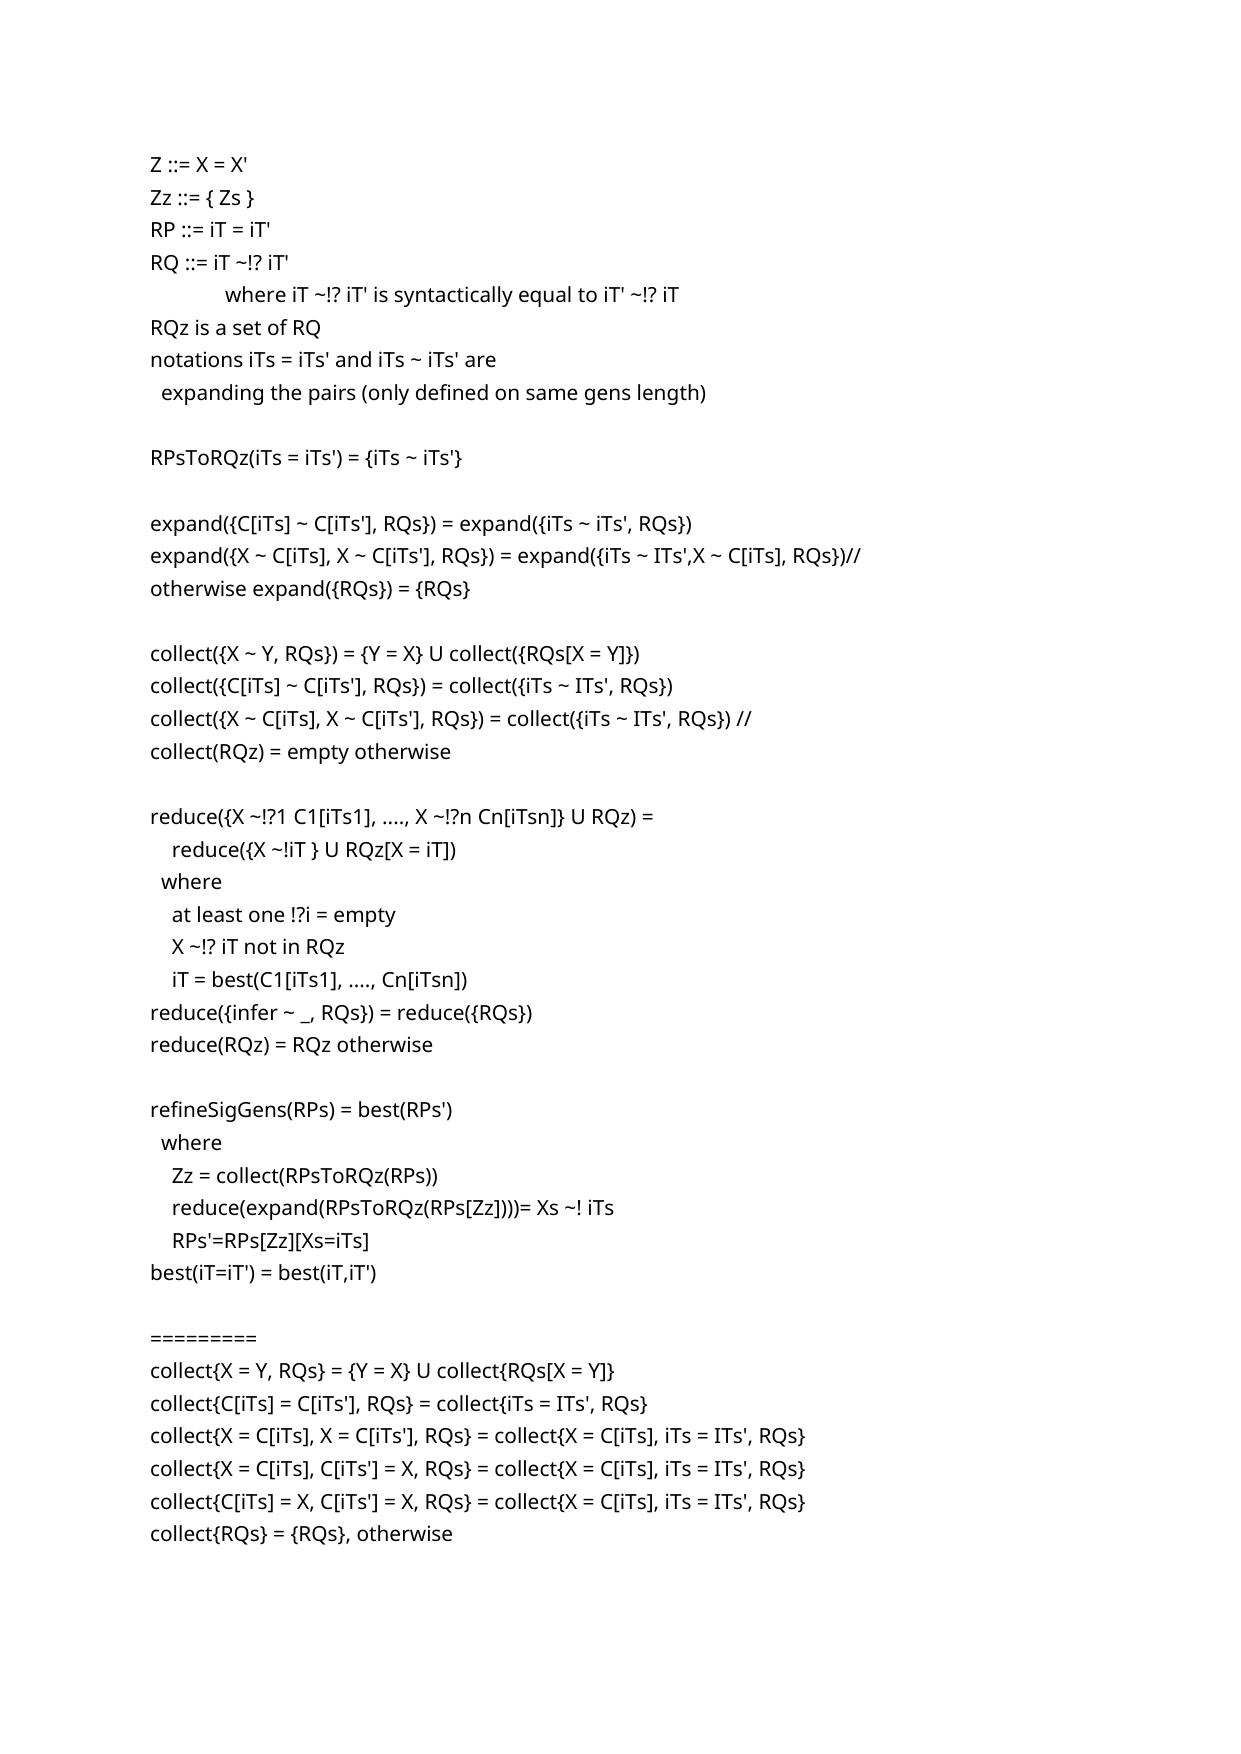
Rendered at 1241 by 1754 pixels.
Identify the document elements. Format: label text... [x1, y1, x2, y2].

text reduce(expand(RPsToRQz(RPs[Zz])))= Xs ~! iTs [150, 1193, 1090, 1222]
text RPs'=RPs[Zz][Xs=iTs] [150, 1226, 1090, 1254]
text where [150, 867, 1090, 896]
text reduce({infer ~ _, RQs}) = reduce({RQs}) [150, 998, 1090, 1026]
text RQ ::= iT ~!? iT' [150, 248, 1090, 276]
text refineSigGens(RPs) = best(RPs') [150, 1096, 1090, 1124]
text expand({C[iTs] ~ C[iTs'], RQs}) = expand({iTs ~ iTs', RQs}) [150, 509, 1090, 537]
text Zz = collect(RPsToRQz(RPs)) [150, 1161, 1090, 1189]
text best(iT=iT') = best(iT,iT') [150, 1258, 1090, 1287]
text RPsToRQz(iTs = iTs') = {iTs ~ iTs'} [150, 443, 1090, 472]
text expand({X ~ C[iTs], X ~ C[iTs'], RQs}) = expand({iTs ~ ITs',X ~ C[iTs], RQs})// [150, 541, 1090, 570]
text collect({X ~ Y, RQs}) = {Y = X} U collect({RQs[X = Y]}) [150, 639, 1090, 667]
text collect{C[iTs] = C[iTs'], RQs} = collect{iTs = ITs', RQs} [150, 1389, 1090, 1417]
text RQz is a set of RQ [150, 313, 1090, 341]
text where [150, 1128, 1090, 1157]
text Z ::= X = X' [150, 150, 1090, 178]
text otherwise expand({RQs}) = {RQs} [150, 574, 1090, 602]
text collect(RQz) = empty otherwise [150, 737, 1090, 765]
text reduce(RQz) = RQz otherwise [150, 1030, 1090, 1059]
text ========= [150, 1324, 1090, 1352]
text Zz ::= { Zs } [150, 183, 1090, 211]
text collect{X = C[iTs], C[iTs'] = X, RQs} = collect{X = C[iTs], iTs = ITs', RQs} [150, 1454, 1090, 1483]
text notations iTs = iTs' and iTs ~ iTs' are expanding the pairs (only defined on same gens length) [150, 346, 1090, 407]
text RP ::= iT = iT' [150, 215, 1090, 244]
text collect{X = C[iTs], X = C[iTs'], RQs} = collect{X = C[iTs], iTs = ITs', RQs} [150, 1422, 1090, 1450]
text at least one !?i = empty [150, 900, 1090, 928]
text collect{C[iTs] = X, C[iTs'] = X, RQs} = collect{X = C[iTs], iTs = ITs', RQs} [150, 1487, 1090, 1515]
text collect({C[iTs] ~ C[iTs'], RQs}) = collect({iTs ~ ITs', RQs}) [150, 672, 1090, 700]
text collect{X = Y, RQs} = {Y = X} U collect{RQs[X = Y]} [150, 1356, 1090, 1385]
text X ~!? iT not in RQz [150, 932, 1090, 961]
text collect({X ~ C[iTs], X ~ C[iTs'], RQs}) = collect({iTs ~ ITs', RQs}) // [150, 704, 1090, 733]
text where iT ~!? iT' is syntactically equal to iT' ~!? iT [150, 280, 1090, 309]
text collect{RQs} = {RQs}, otherwise [150, 1519, 1090, 1548]
text iT = best(C1[iTs1], ...., Cn[iTsn]) [150, 965, 1090, 993]
text reduce({X ~!iT } U RQz[X = iT]) [150, 835, 1090, 863]
text reduce({X ~!?1 C1[iTs1], ...., X ~!?n Cn[iTsn]} U RQz) = [150, 802, 1090, 831]
